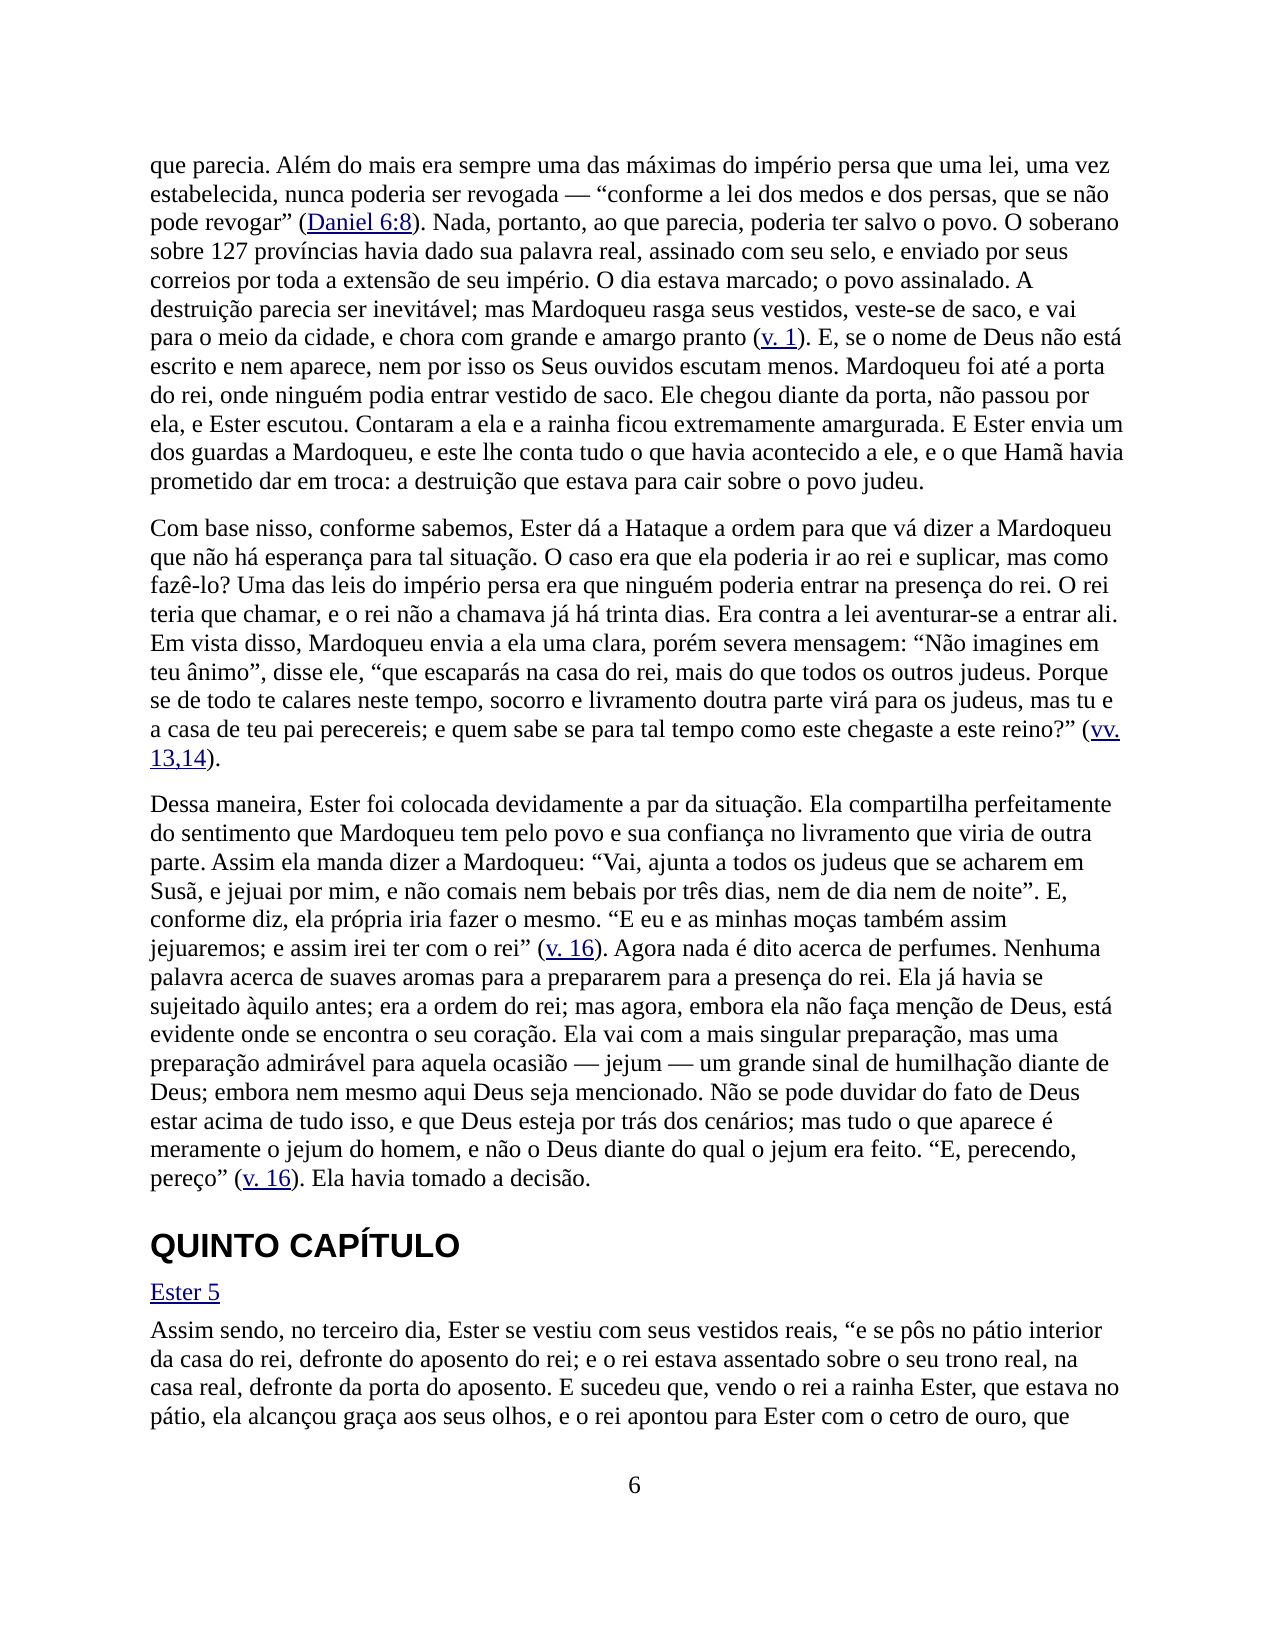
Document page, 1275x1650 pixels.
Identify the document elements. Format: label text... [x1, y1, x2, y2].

text Com base nisso, conforme sabemos, Ester dá a Hataque a ordem para que vá dizer a Mardoqueu que não há esperança para tal situação. O caso era que ela poderia ir ao rei e suplicar, mas como fazê-lo? Uma das leis do império persa era que ninguém poderia entrar na presença do rei. O rei teria que chamar, e o rei não a chamava já há trinta dias. Era contra a lei aventurar-se a entrar ali. Em vista disso, Mardoqueu envia a ela uma clara, porém severa mensagem: “Não imagines em teu ânimo”, disse ele, “que escaparás na casa do rei, mais do que todos os outros judeus. Porque se de todo te calares neste tempo, socorro e livramento doutra parte virá para os judeus, mas tu e a casa de teu pai perecereis; e quem sabe se para tal tempo como este chegaste a este reino?” (vv. 13,14). [150, 513, 1125, 772]
text Assim sendo, no terceiro dia, Ester se vestiu com seus vestidos reais, “e se pôs no pátio interior da casa do rei, defronte do aposento do rei; e o rei estava assentado sobre o seu trono real, na casa real, defronte da porta do aposento. E sucedeu que, vendo o rei a rainha Ester, que estava no pátio, ela alcançou graça aos seus olhos, e o rei apontou para Ester com o cetro de ouro, que [150, 1315, 1125, 1430]
text que parecia. Além do mais era sempre uma das máximas do império persa que uma lei, uma vez estabelecida, nunca poderia ser revogada — “conforme a lei dos medos e dos persas, que se não pode revogar” (Daniel 6:8). Nada, portanto, ao que parecia, poderia ter salvo o povo. O soberano sobre 127 províncias havia dado sua palavra real, assinado com seu selo, e enviado por seus correios por toda a extensão de seu império. O dia estava marcado; o povo assinalado. A destruição parecia ser inevitável; mas Mardoqueu rasga seus vestidos, veste-se de saco, e vai para o meio da cidade, e chora com grande e amargo pranto (v. 1). E, se o nome de Deus não está escrito e nem aparece, nem por isso os Seus ouvidos escutam menos. Mardoqueu foi até a porta do rei, onde ninguém podia entrar vestido de saco. Ele chegou diante da porta, não passou por ela, e Ester escutou. Contaram a ela e a rainha ficou extremamente amargurada. E Ester envia um dos guardas a Mardoqueu, e este lhe conta tudo o que havia acontecido a ele, e o que Hamã havia prometido dar em troca: a destruição que estava para cair sobre o povo judeu. [150, 150, 1125, 495]
subtitle QUINTO CAPÍTULO [150, 1226, 1125, 1265]
text Ester 5 [150, 1277, 1125, 1306]
text Dessa maneira, Ester foi colocada devidamente a par da situação. Ela compartilha perfeitamente do sentimento que Mardoqueu tem pelo povo e sua confiança no livramento que viria de outra parte. Assim ela manda dizer a Mardoqueu: “Vai, ajunta a todos os judeus que se acharem em Susã, e jejuai por mim, e não comais nem bebais por três dias, nem de dia nem de noite”. E, conforme diz, ela própria iria fazer o mesmo. “E eu e as minhas moças também assim jejuaremos; e assim irei ter com o rei” (v. 16). Agora nada é dito acerca de perfumes. Nenhuma palavra acerca de suaves aromas para a prepararem para a presença do rei. Ela já havia se sujeitado àquilo antes; era a ordem do rei; mas agora, embora ela não faça menção de Deus, está evidente onde se encontra o seu coração. Ela vai com a mais singular preparação, mas uma preparação admirável para aquela ocasião — jejum — um grande sinal de humilhação diante de Deus; embora nem mesmo aqui Deus seja mencionado. Não se pode duvidar do fato de Deus estar acima de tudo isso, e que Deus esteja por trás dos cenários; mas tudo o que aparece é meramente o jejum do homem, e não o Deus diante do qual o jejum era feito. “E, perecendo, pereço” (v. 16). Ela havia tomado a decisão. [150, 789, 1125, 1192]
